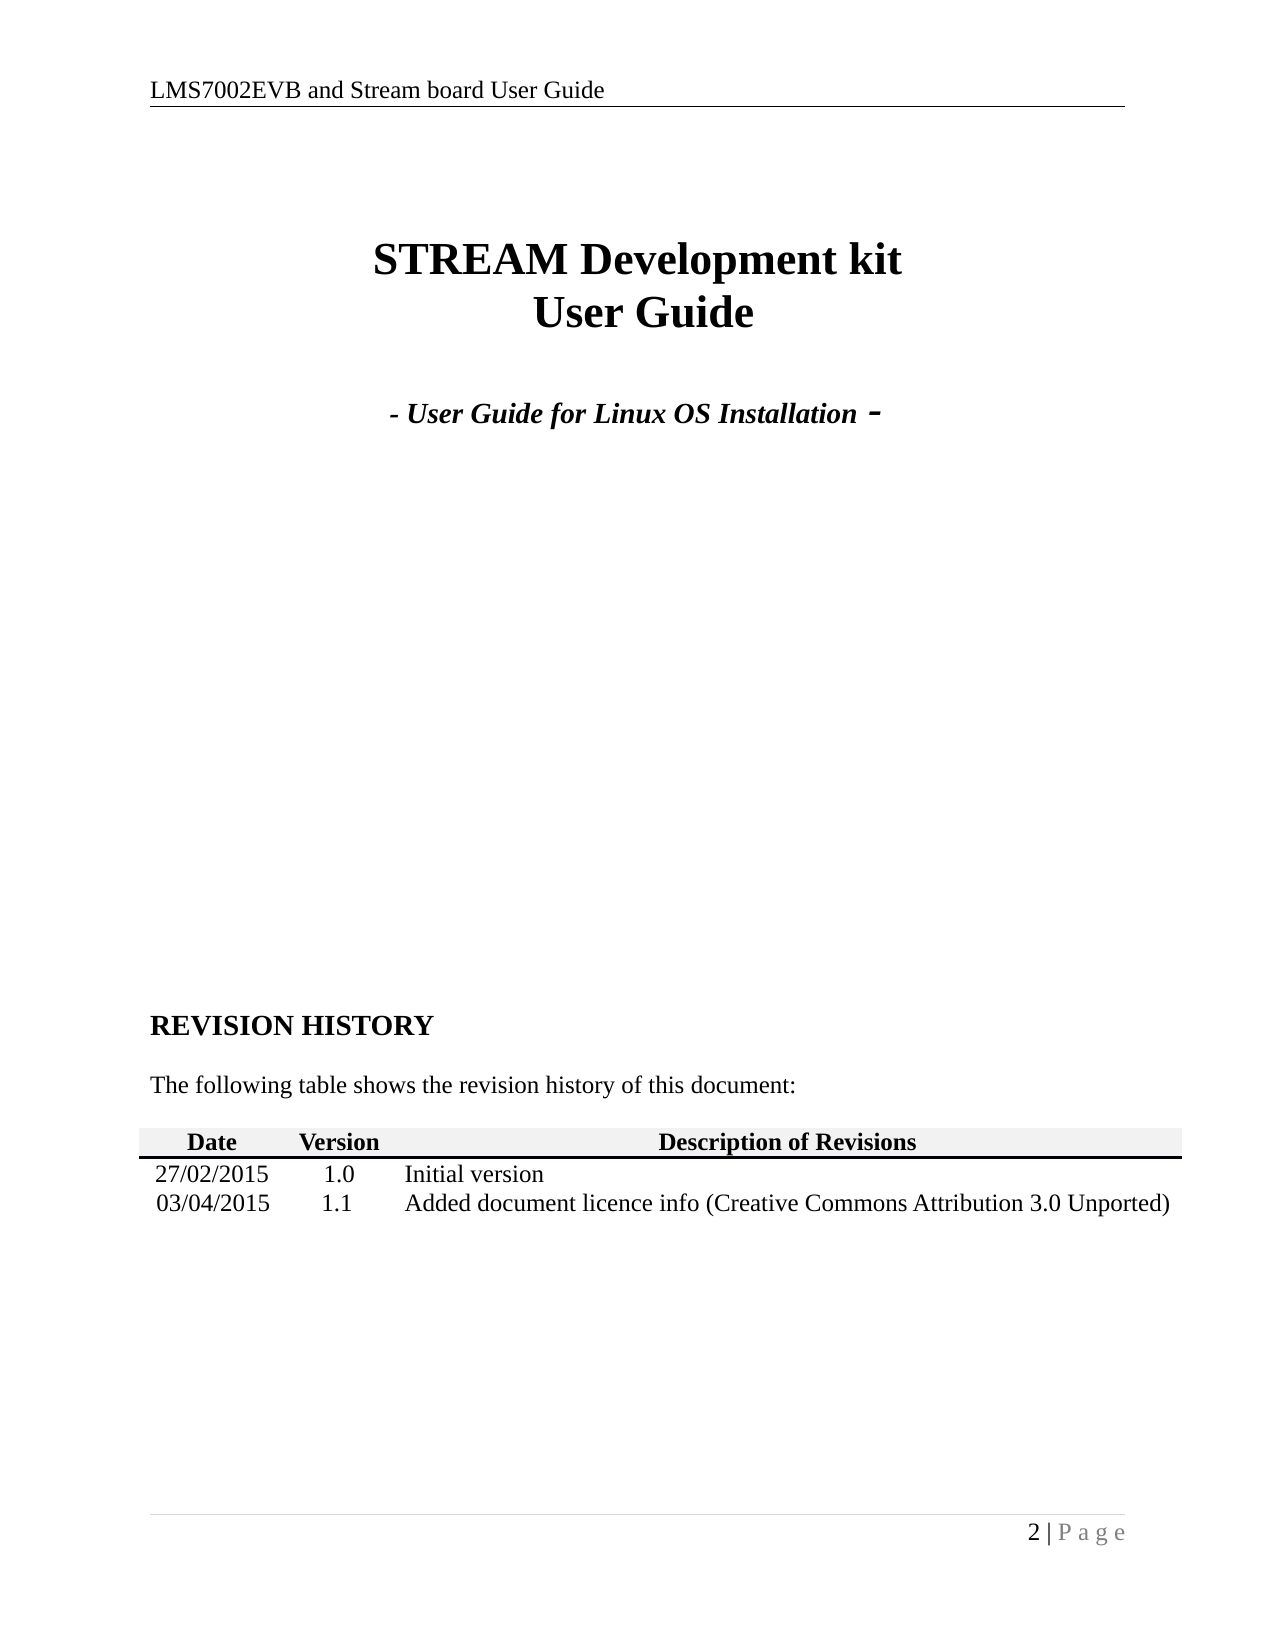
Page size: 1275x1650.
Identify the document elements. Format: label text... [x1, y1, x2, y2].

table_cell [393, 1274, 1182, 1303]
table_cell 1.1 [285, 1188, 393, 1217]
table_cell Added document licence info (Creative Commons Attribution 3.0 Unported) [393, 1188, 1182, 1217]
text REVISION HISTORY [150, 1008, 1125, 1041]
table_cell [139, 1246, 285, 1274]
table_cell [139, 1274, 285, 1303]
table_cell [285, 1274, 393, 1303]
table_cell [393, 1246, 1182, 1274]
text - User Guide for Linux OS Installation - [150, 385, 1125, 433]
text User Guide [150, 284, 1125, 337]
table_cell [285, 1246, 393, 1274]
table_cell 1.0 [285, 1159, 393, 1188]
table_cell Initial version [393, 1159, 1182, 1188]
table_header Description of Revisions [393, 1128, 1182, 1156]
table_cell 03/04/2015 [139, 1188, 285, 1217]
text The following table shows the revision history of this document: [150, 1070, 1125, 1099]
table_cell 27/02/2015 [139, 1159, 285, 1188]
table_header Date [139, 1128, 285, 1156]
text STREAM Development kit [150, 231, 1125, 284]
table_cell [393, 1217, 1182, 1246]
table_cell [139, 1217, 285, 1246]
table_header Version [285, 1128, 393, 1156]
table_cell [285, 1217, 393, 1246]
